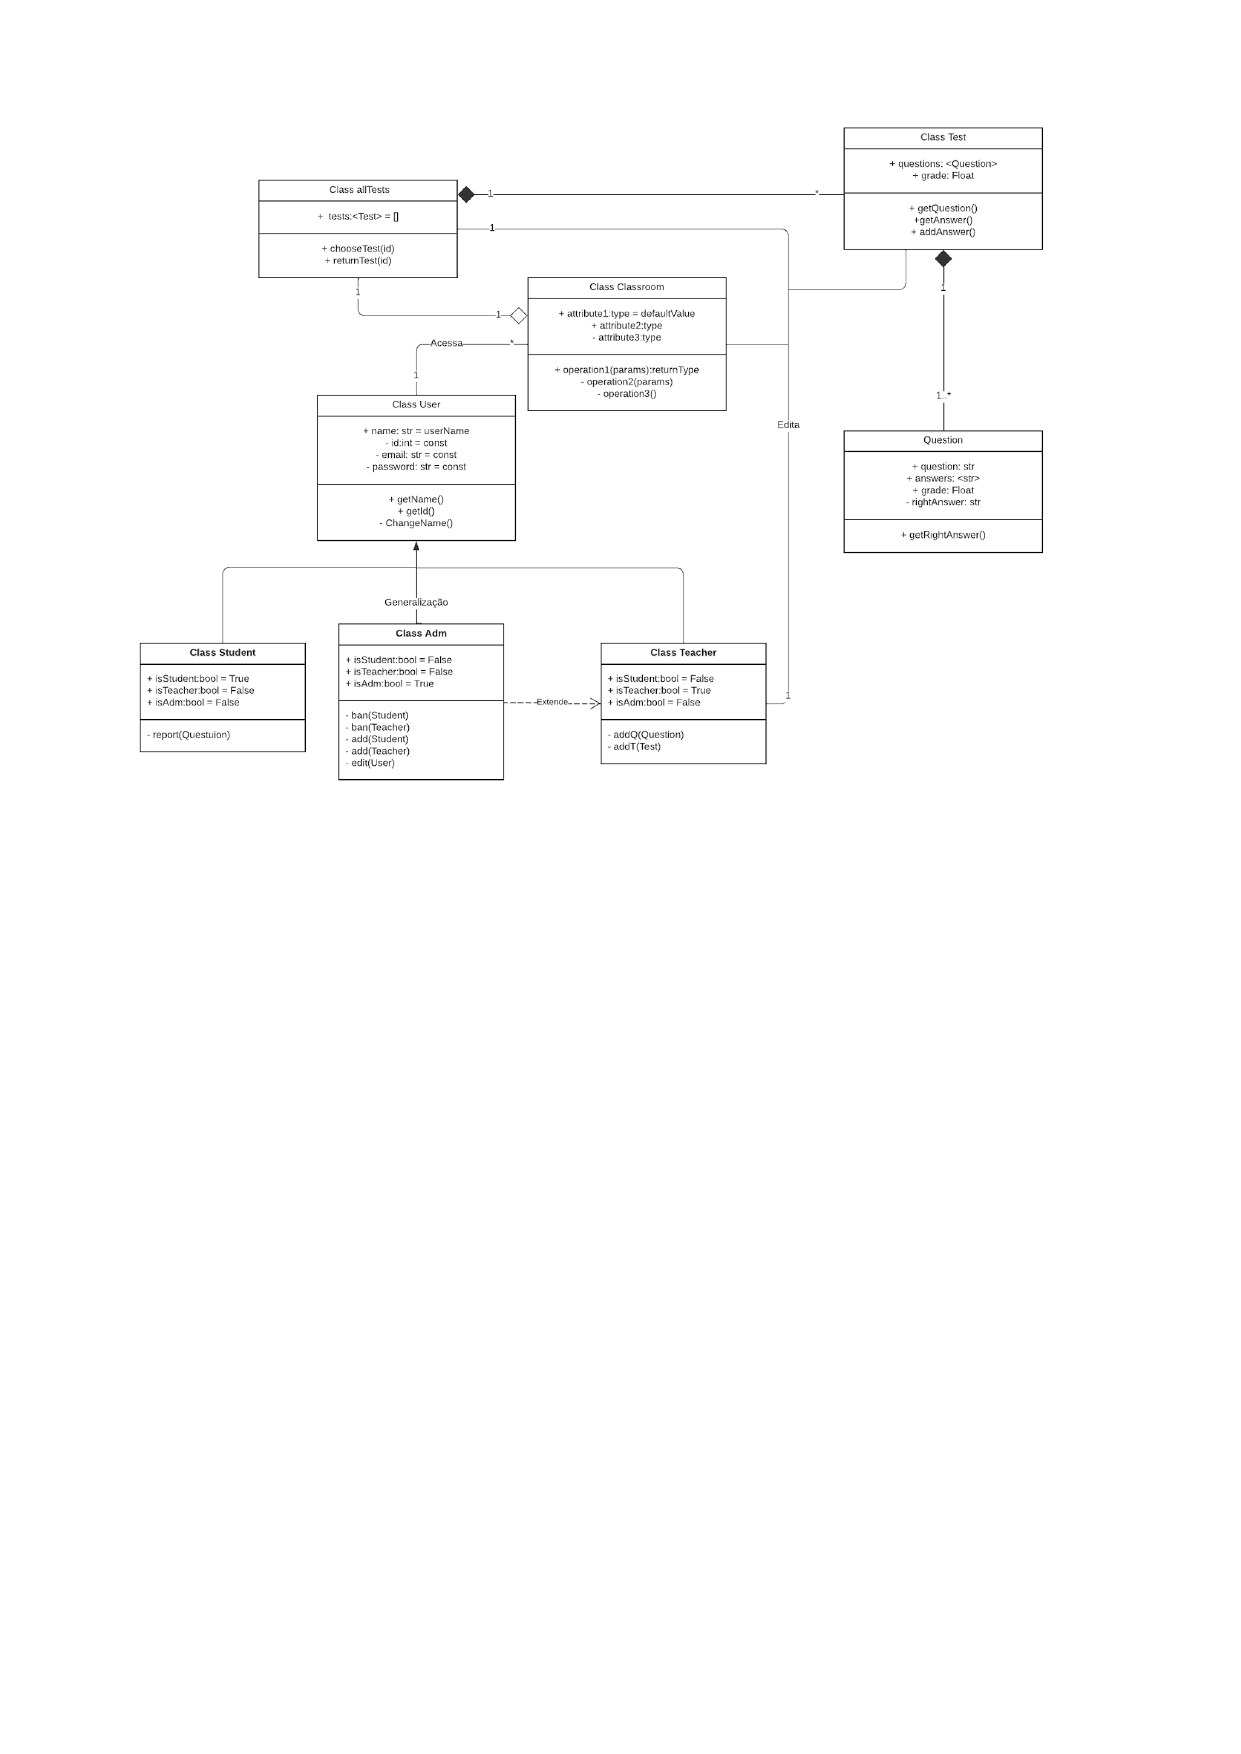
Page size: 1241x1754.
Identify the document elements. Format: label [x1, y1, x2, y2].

picture [118, 118, 1086, 791]
